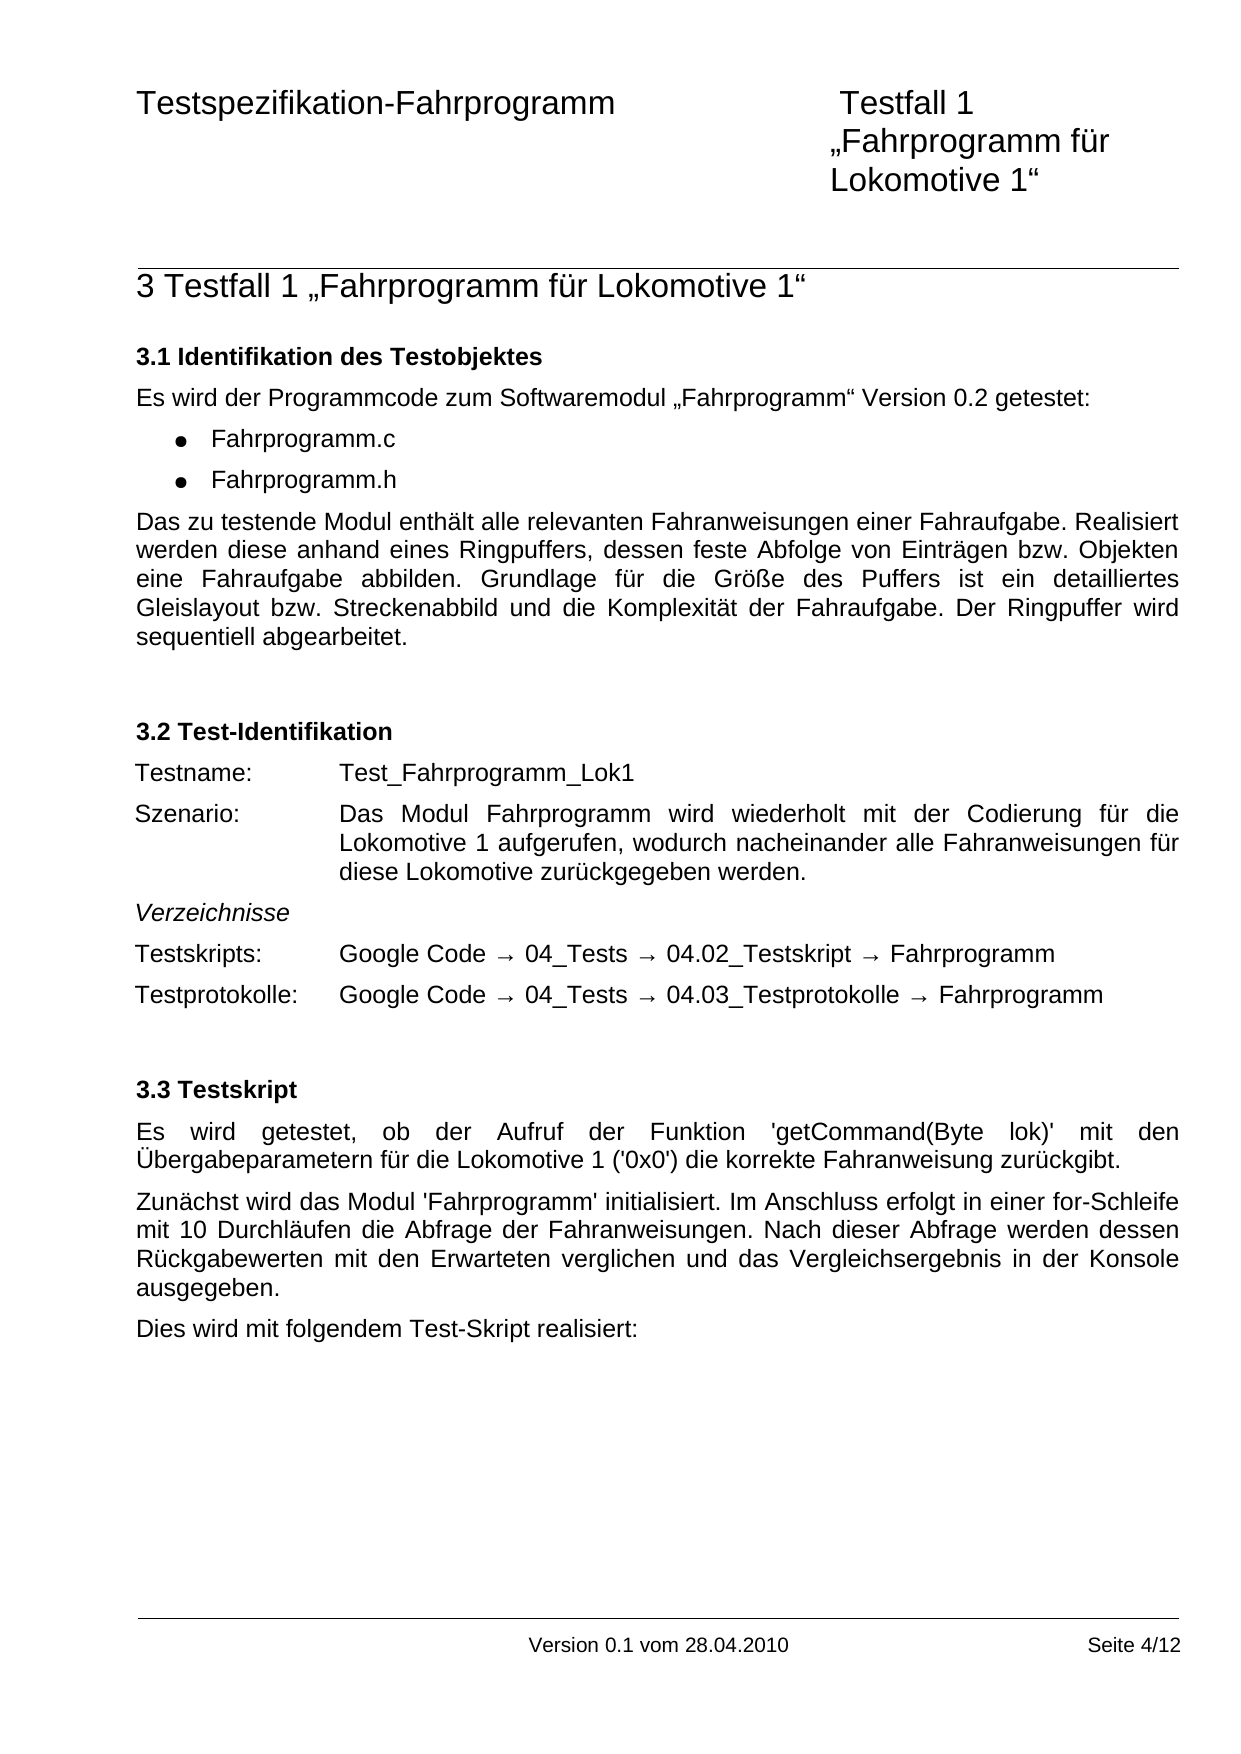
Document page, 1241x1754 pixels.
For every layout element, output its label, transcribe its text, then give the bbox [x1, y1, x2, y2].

list Fahrprogramm.h [173, 466, 1181, 494]
text Testskripts: Google Code → 04_Tests → 04.02_Testskript → Fahrprogramm [134, 939, 1181, 968]
subtitle Identifikation des Testobjektes [136, 342, 1181, 371]
text Testprotokolle: Google Code → 04_Tests → 04.03_Testprotokolle → Fahrprogramm [134, 981, 1181, 1009]
text Es wird getestet, ob der Aufruf der Funktion 'getCommand(Byte lok)' mit den Übergabeparametern für die Lokomotive 1 ('0x0') die korrekte Fahranweisung zurückgibt. [136, 1117, 1181, 1174]
text Testname: Test_Fahrprogramm_Lok1 [134, 758, 1181, 787]
subtitle Testfall 1 „Fahrprogramm für Lokomotive 1“ [136, 289, 389, 304]
text Das zu testende Modul enthält alle relevanten Fahranweisungen einer Fahraufgabe. Realisiert werden diese anhand eines Ringpuffers, dessen feste Abfolge von Einträgen bzw. Objekten eine Fahraufgabe abbilden. Grundlage für die Größe des Puffers ist ein detailliertes Gleislayout bzw. Streckenabbild und die Komplexität der Fahraufgabe. Der Ringpuffer wird sequentiell abgearbeitet. [136, 507, 1181, 651]
text Es wird der Programmcode zum Softwaremodul „Fahrprogramm“ Version 0.2 getestet: [136, 383, 1181, 412]
list Fahrprogramm.c [173, 424, 1181, 453]
text Zunächst wird das Modul 'Fahrprogramm' initialisiert. Im Anschluss erfolgt in einer for-Schleife mit 10 Durchläufen die Abfrage der Fahranweisungen. Nach dieser Abfrage werden dessen Rückgabewerten mit den Erwarteten verglichen und das Vergleichsergebnis in der Konsole ausgegeben. [136, 1187, 1181, 1302]
subtitle Testfall 1 „Fahrprogramm für Lokomotive 1“ [447, 289, 1181, 304]
subtitle Testfall 1 „Fahrprogramm für Lokomotive 1“ [392, 289, 448, 304]
text Verzeichnisse [134, 898, 1181, 927]
text Dies wird mit folgendem Test-Skript realisiert: [136, 1314, 1181, 1343]
subtitle Test-Identifikation [136, 717, 1181, 746]
subtitle Testskript [136, 1076, 1181, 1104]
text Szenario: Das Modul Fahrprogramm wird wiederholt mit der Codierung für die Lokomotive 1 aufgerufen, wodurch nacheinander alle Fahranweisungen für diese Lokomotive zurückgegeben werden. [134, 799, 1181, 886]
